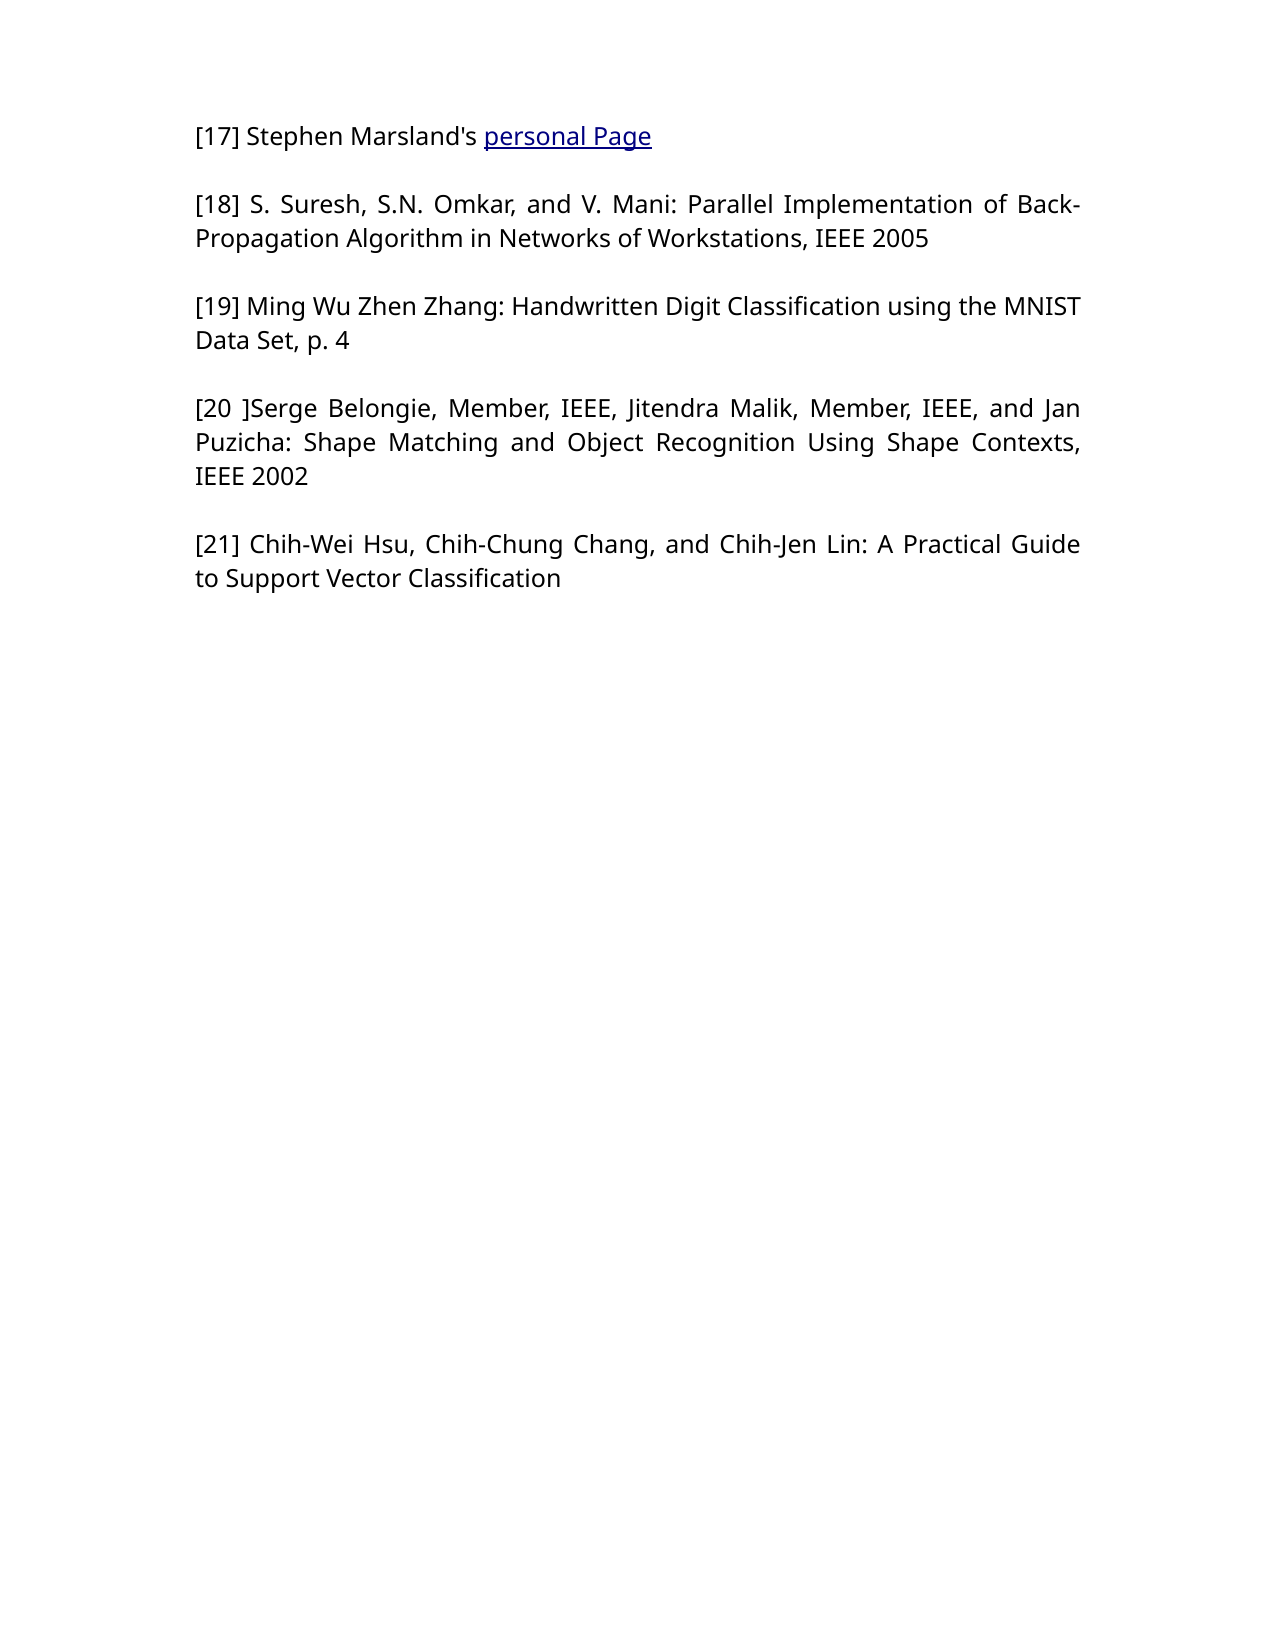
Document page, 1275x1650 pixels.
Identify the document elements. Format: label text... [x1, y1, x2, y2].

text [21] Chih-Wei Hsu, Chih-Chung Chang, and Chih-Jen Lin: A Practical Guide to Support Vector Classification [195, 527, 1082, 595]
text [20 ]Serge Belongie, Member, IEEE, Jitendra Malik, Member, IEEE, and Jan Puzicha: Shape Matching and Object Recognition Using Shape Contexts, IEEE 2002 [195, 391, 1082, 493]
text [19] Ming Wu Zhen Zhang: Handwritten Digit Classification using the MNIST Data Set, p. 4 [195, 288, 1082, 357]
text [17] Stephen Marsland's personal Page [195, 118, 1082, 152]
text [18] S. Suresh, S.N. Omkar, and V. Mani: Parallel Implementation of Back-Propagation Algorithm in Networks of Workstations, IEEE 2005 [195, 186, 1082, 254]
